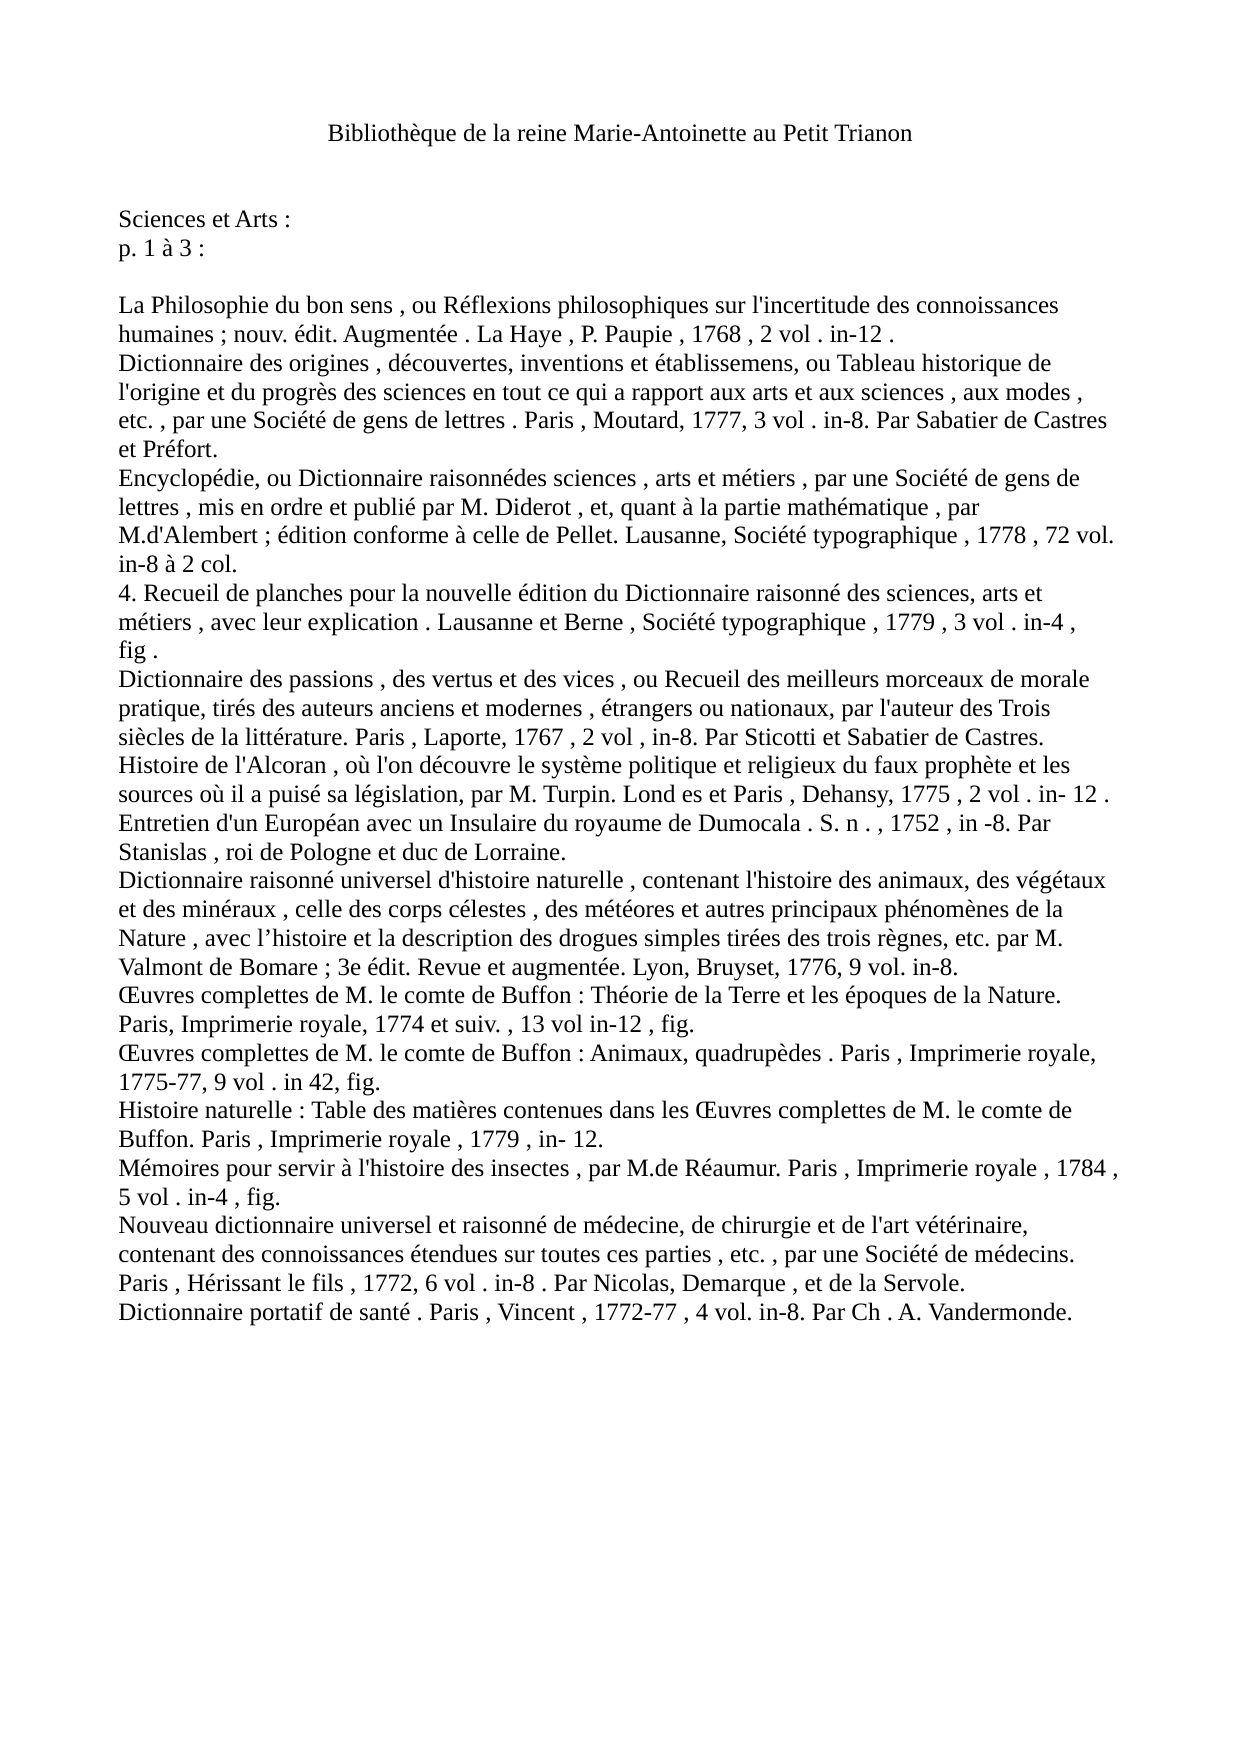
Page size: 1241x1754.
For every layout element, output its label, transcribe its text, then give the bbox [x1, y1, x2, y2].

text Nouveau dictionnaire universel et raisonné de médecine, de chirurgie et de l'art vétérinaire, contenant des connoissances étendues sur toutes ces parties , etc. , par une Société de médecins. Paris , Hérissant le fils , 1772, 6 vol . in-8 . Par Nicolas, Demarque , et de la Servole. [118, 1211, 1122, 1297]
text La Philosophie du bon sens , ou Réflexions philosophiques sur l'incertitude des connoissances humaines ; nouv. édit. Augmentée . La Haye , P. Paupie , 1768 , 2 vol . in-12 . [118, 291, 1122, 348]
text Mémoires pour servir à l'histoire des insectes , par M.de Réaumur. Paris , Imprimerie royale , 1784 , 5 vol . in-4 , fig. [118, 1153, 1122, 1211]
text Dictionnaire des passions , des vertus et des vices , ou Recueil des meilleurs morceaux de morale pratique, tirés des auteurs anciens et modernes , étrangers ou nationaux, par l'auteur des Trois siècles de la littérature. Paris , Laporte, 1767 , 2 vol , in-8. Par Sticotti et Sabatier de Castres. [118, 664, 1122, 751]
text Dictionnaire portatif de santé . Paris , Vincent , 1772-77 , 4 vol. in-8. Par Ch . A. Vandermonde. [118, 1297, 1122, 1326]
text Dictionnaire raisonné universel d'histoire naturelle , contenant l'histoire des animaux, des végétaux et des minéraux , celle des corps célestes , des météores et autres principaux phénomènes de la Nature , avec l’histoire et la description des drogues simples tirées des trois règnes, etc. par M. Valmont de Bomare ; 3e édit. Revue et augmentée. Lyon, Bruyset, 1776, 9 vol. in-8. [118, 866, 1122, 981]
text Histoire de l'Alcoran , où l'on découvre le système politique et religieux du faux prophète et les sources où il a puisé sa législation, par M. Turpin. Lond es et Paris , Dehansy, 1775 , 2 vol . in- 12 . [118, 751, 1122, 808]
text Œuvres complettes de M. le comte de Buffon : Théorie de la Terre et les époques de la Nature. Paris, Imprimerie royale, 1774 et suiv. , 13 vol in-12 , fig. [118, 981, 1122, 1038]
text Œuvres complettes de M. le comte de Buffon : Animaux, quadrupèdes . Paris , Imprimerie royale, 1775-77, 9 vol . in 42, fig. [118, 1038, 1122, 1096]
text 4. Recueil de planches pour la nouvelle édition du Dictionnaire raisonné des sciences, arts et métiers , avec leur explication . Lausanne et Berne , Société typographique , 1779 , 3 vol . in-4 , fig . [118, 578, 1122, 664]
text Encyclopédie, ou Dictionnaire raisonnédes sciences , arts et métiers , par une Société de gens de lettres , mis en ordre et publié par M. Diderot , et, quant à la partie mathématique , par M.d'Alembert ; édition conforme à celle de Pellet. Lausanne, Société typographique , 1778 , 72 vol. in-8 à 2 col. [118, 463, 1122, 578]
text Sciences et Arts : [118, 204, 1122, 233]
text p. 1 à 3 : [118, 233, 1122, 262]
text Entretien d'un Européan avec un Insulaire du royaume de Dumocala . S. n . , 1752 , in -8. Par Stanislas , roi de Pologne et duc de Lorraine. [118, 808, 1122, 866]
text Bibliothèque de la reine Marie-Antoinette au Petit Trianon [118, 118, 1122, 147]
text Histoire naturelle : Table des matières contenues dans les Œuvres complettes de M. le comte de Buffon. Paris , Imprimerie royale , 1779 , in- 12. [118, 1096, 1122, 1153]
text Dictionnaire des origines , découvertes, inventions et établissemens, ou Tableau historique de l'origine et du progrès des sciences en tout ce qui a rapport aux arts et aux sciences , aux modes , etc. , par une Société de gens de lettres . Paris , Moutard, 1777, 3 vol . in-8. Par Sabatier de Castres et Préfort. [118, 348, 1122, 463]
